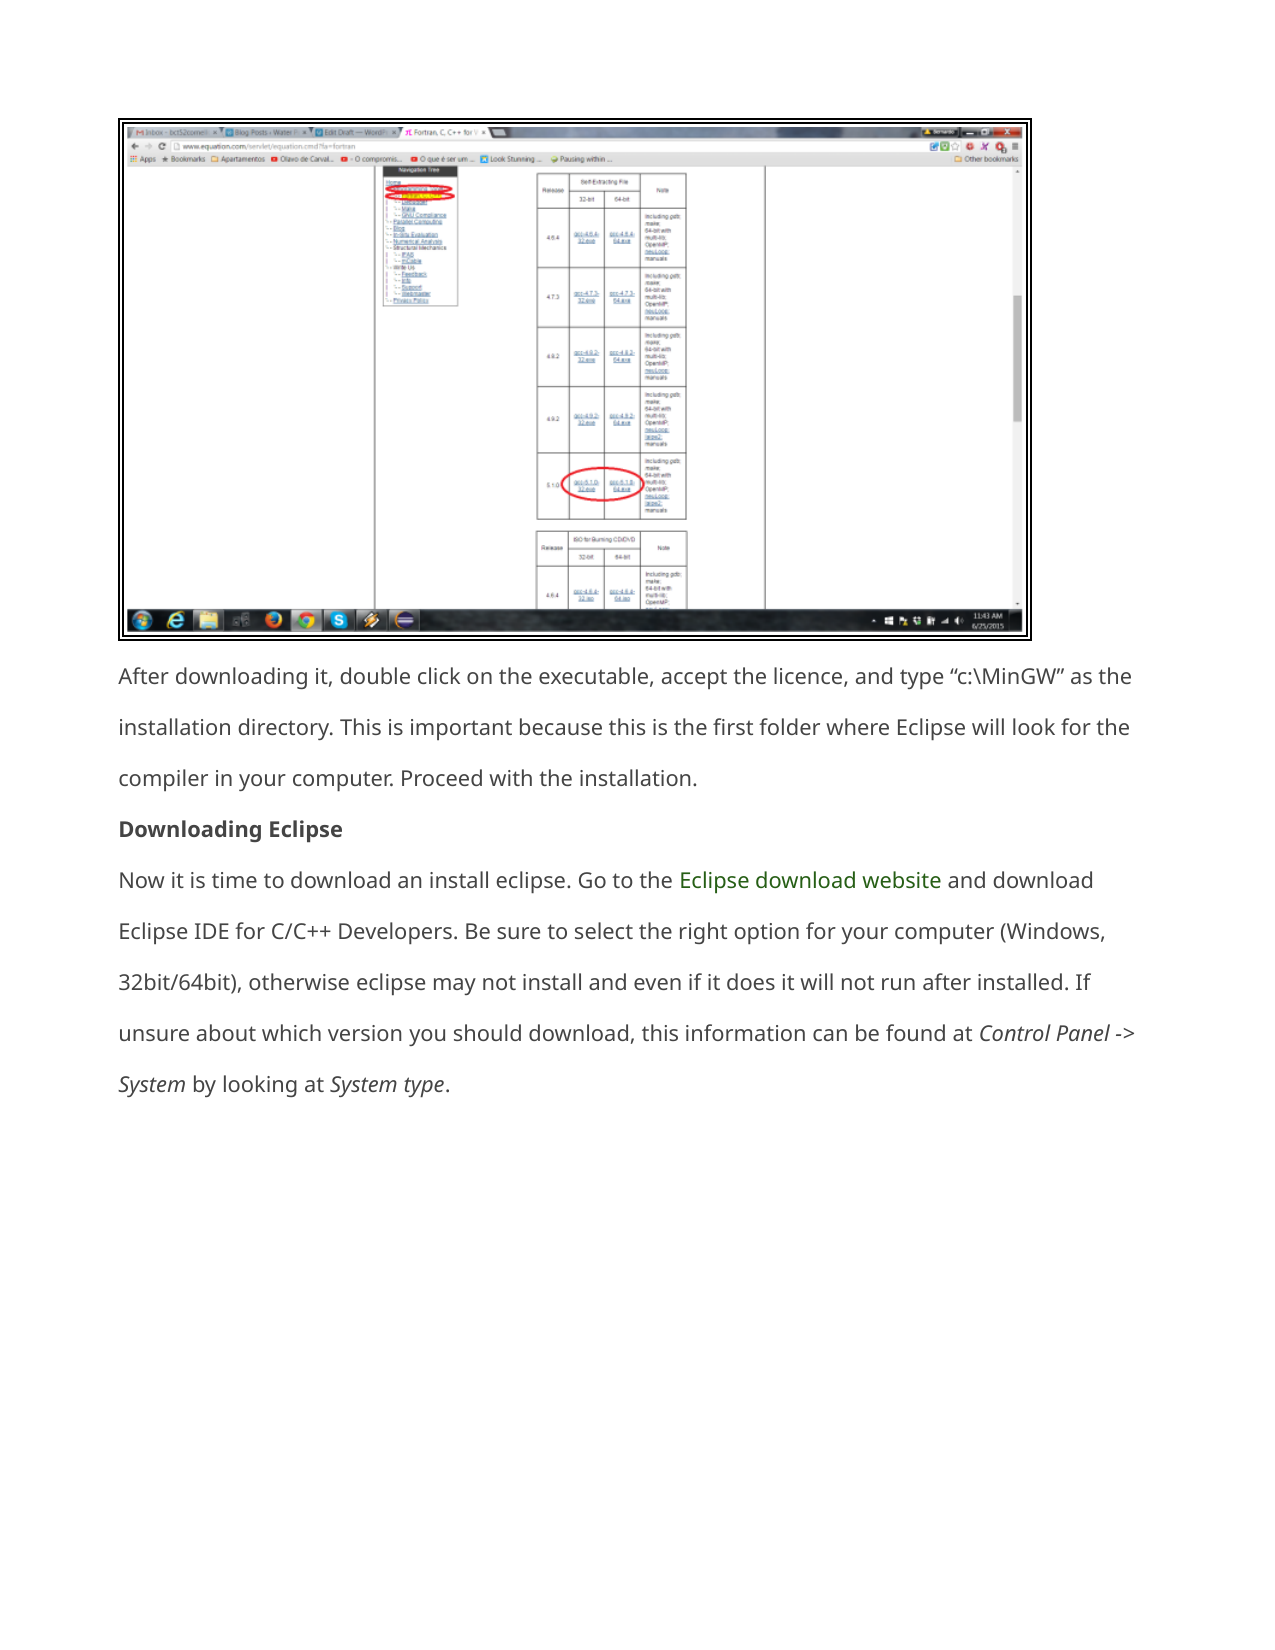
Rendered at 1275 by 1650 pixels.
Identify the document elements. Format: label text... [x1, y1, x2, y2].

text Now it is time to download an install eclipse. Go to the Eclipse download website and download Eclipse IDE for C/C++ Developers. Be sure to select the right option for your computer (Windows, 32bit/64bit), otherwise eclipse may not install and even if it does it will not run after installed. If unsure about which version you should download, this information can be found at Control Panel -> System by looking at System type. [118, 865, 1157, 1098]
picture [127, 127, 1023, 632]
text After downloading it, double click on the executable, accept the licence, and type “c:\MinGW” as the installation directory. This is important because this is the first folder where Eclipse will look for the compiler in your computer. Proceed with the installation. [118, 661, 1157, 793]
text Downloading Eclipse [118, 814, 1157, 844]
